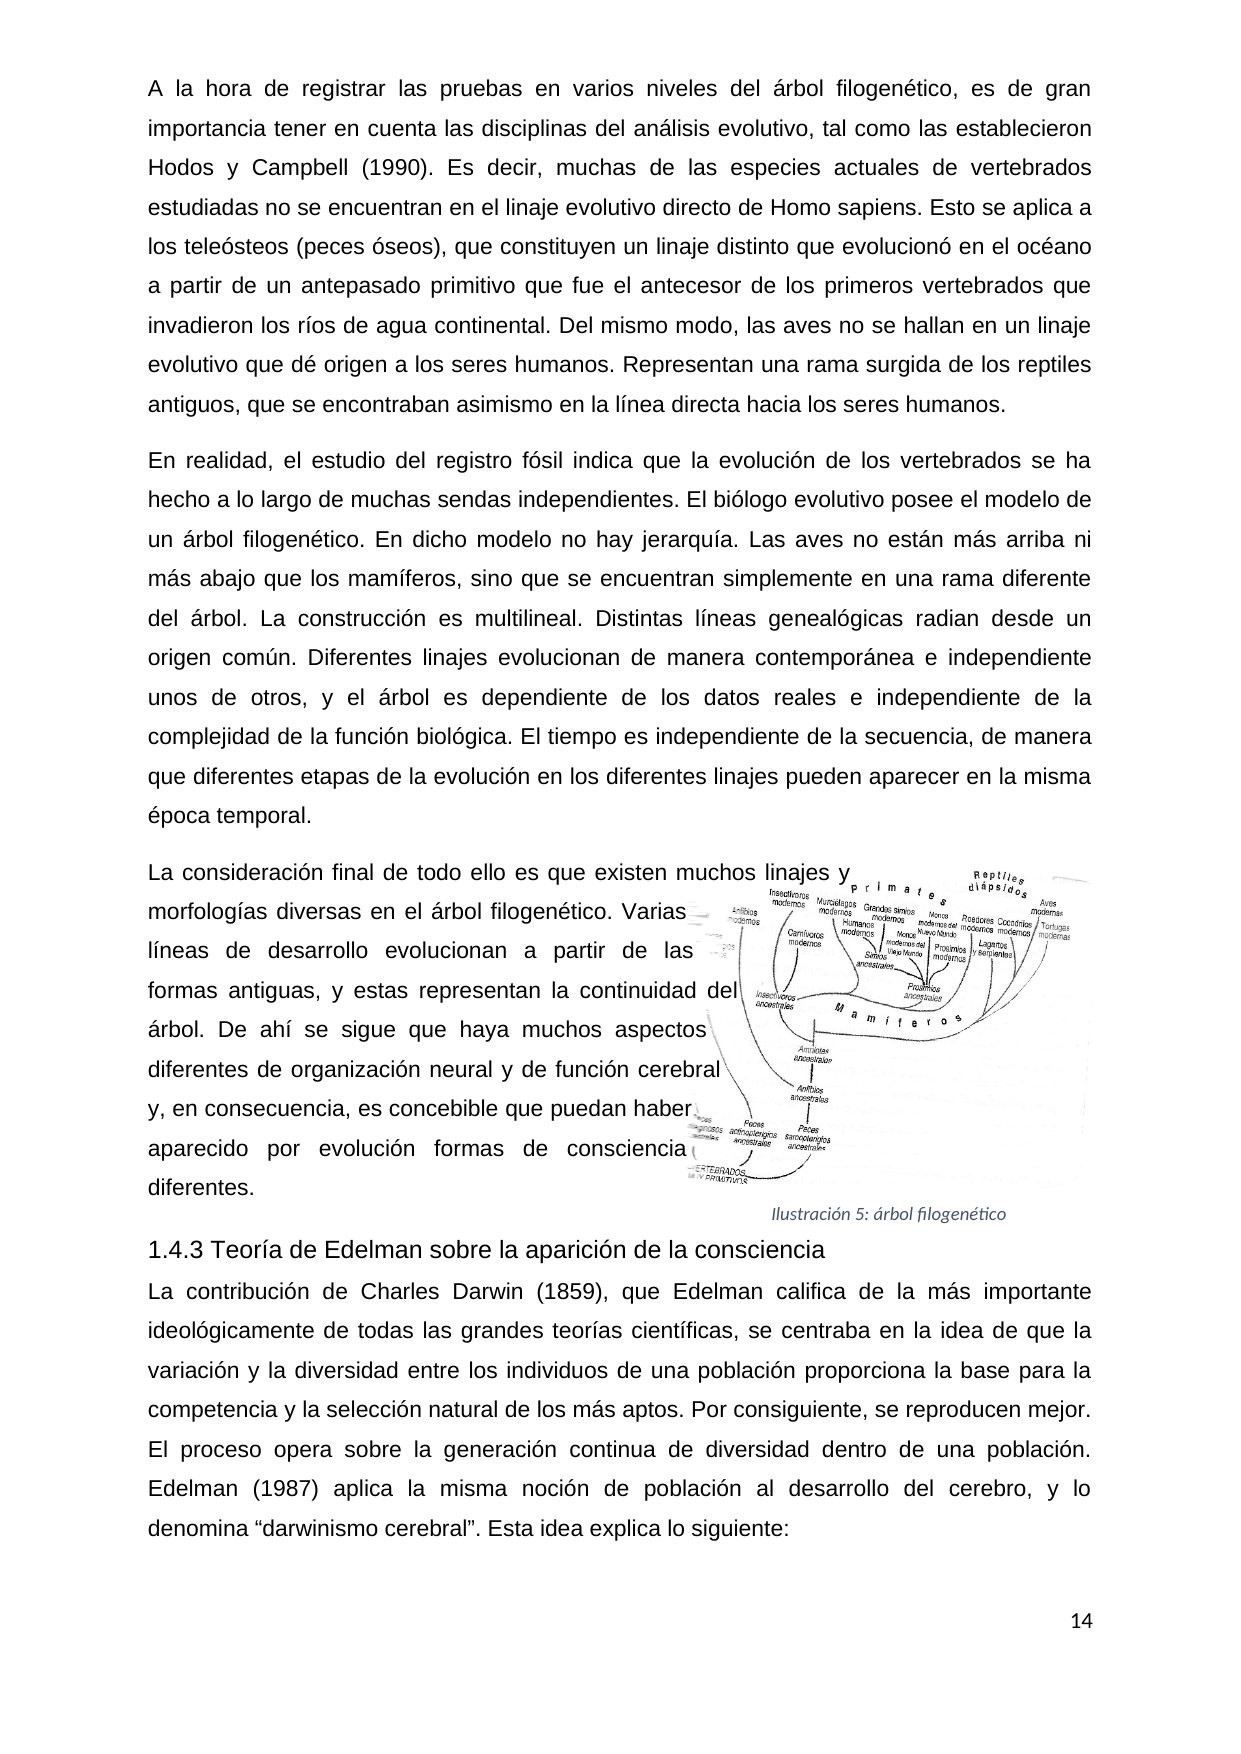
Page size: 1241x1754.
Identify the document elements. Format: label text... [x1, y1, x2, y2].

text En realidad, el estudio del registro fósil indica que la evolución de los vertebrados se ha hecho a lo largo de muchas sendas independientes. El biólogo evolutivo posee el modelo de un árbol filogenético. En dicho modelo no hay jerarquía. Las aves no están más arriba ni más abajo que los mamíferos, sino que se encuentran simplemente en una rama diferente del árbol. La construcción es multilineal. Distintas líneas genealógicas radian desde un origen común. Diferentes linajes evolucionan de manera contemporánea e independiente unos de otros, y el árbol es dependiente de los datos reales e independiente de la complejidad de la función biológica. El tiempo es independiente de la secuencia, de manera que diferentes etapas de la evolución en los diferentes linajes pueden aparecer en la misma época temporal. [148, 447, 1093, 829]
text La contribución de Charles Darwin (1859), que Edelman califica de la más importante ideológicamente de todas las grandes teorías científicas, se centraba en la idea de que la variación y la diversidad entre los individuos de una población proporciona la base para la competencia y la selección natural de los más aptos. Por consiguiente, se reproducen mejor. El proceso opera sobre la generación continua de diversidad dentro de una población. Edelman (1987) aplica la misma noción de población al desarrollo del cerebro, y lo denomina “darwinismo cerebral”. Esta idea explica lo siguiente: [148, 1278, 1093, 1541]
subtitle 1.4.3 Teoría de Edelman sobre la aparición de la consciencia [148, 1234, 1093, 1263]
text Ilustración 5: árbol filogenético [687, 1203, 1093, 1226]
text A la hora de registrar las pruebas en varios niveles del árbol filogenético, es de gran importancia tener en cuenta las disciplinas del análisis evolutivo, tal como las establecieron Hodos y Campbell (1990). Es decir, muchas de las especies actuales de vertebrados estudiadas no se encuentran en el linaje evolutivo directo de Homo sapiens. Esto se aplica a los teleósteos (peces óseos), que constituyen un linaje distinto que evolucionó en el océano a partir de un antepasado primitivo que fue el antecesor de los primeros vertebrados que invadieron los ríos de agua continental. Del mismo modo, las aves no se hallan en un linaje evolutivo que dé origen a los seres humanos. Representan una rama surgida de los reptiles antiguos, que se encontraban asimismo en la línea directa hacia los seres humanos. [148, 75, 1093, 417]
text La consideración final de todo ello es que existen muchos linajes y morfologías diversas en el árbol filogenético. Varias líneas de desarrollo evolucionan a partir de las formas antiguas, y estas representan la continuidad del árbol. De ahí se sigue que haya muchos aspectos diferentes de organización neural y de función cerebral y, en consecuencia, es concebible que puedan haber aparecido por evolución formas de consciencia diferentes. [148, 858, 1093, 1201]
